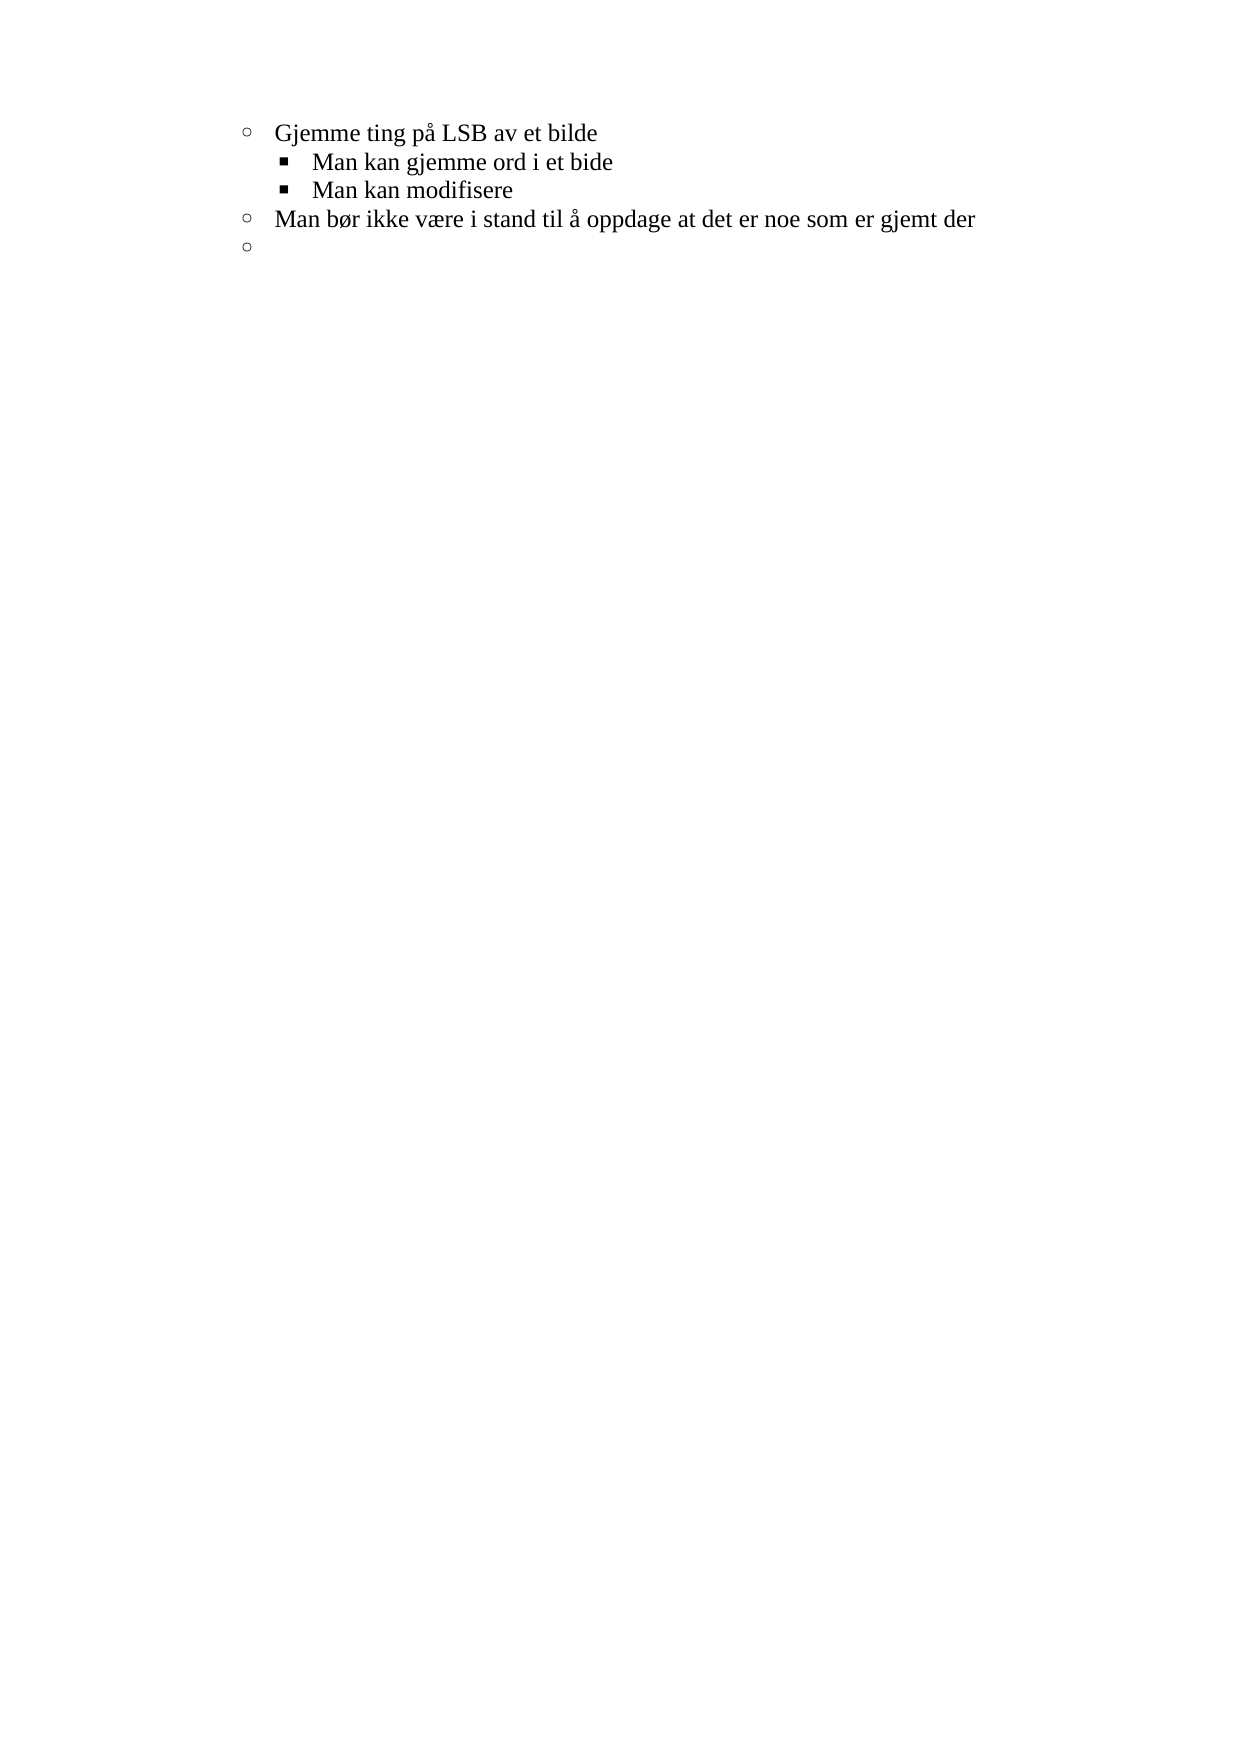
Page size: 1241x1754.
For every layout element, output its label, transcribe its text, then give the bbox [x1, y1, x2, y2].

list Gjemme ting på LSB av et bilde [237, 118, 1122, 147]
list Man kan gjemme ord i et bide [274, 147, 1122, 176]
list Man bør ikke være i stand til å oppdage at det er noe som er gjemt der [237, 204, 1122, 233]
list Man kan modifisere [274, 176, 1122, 204]
